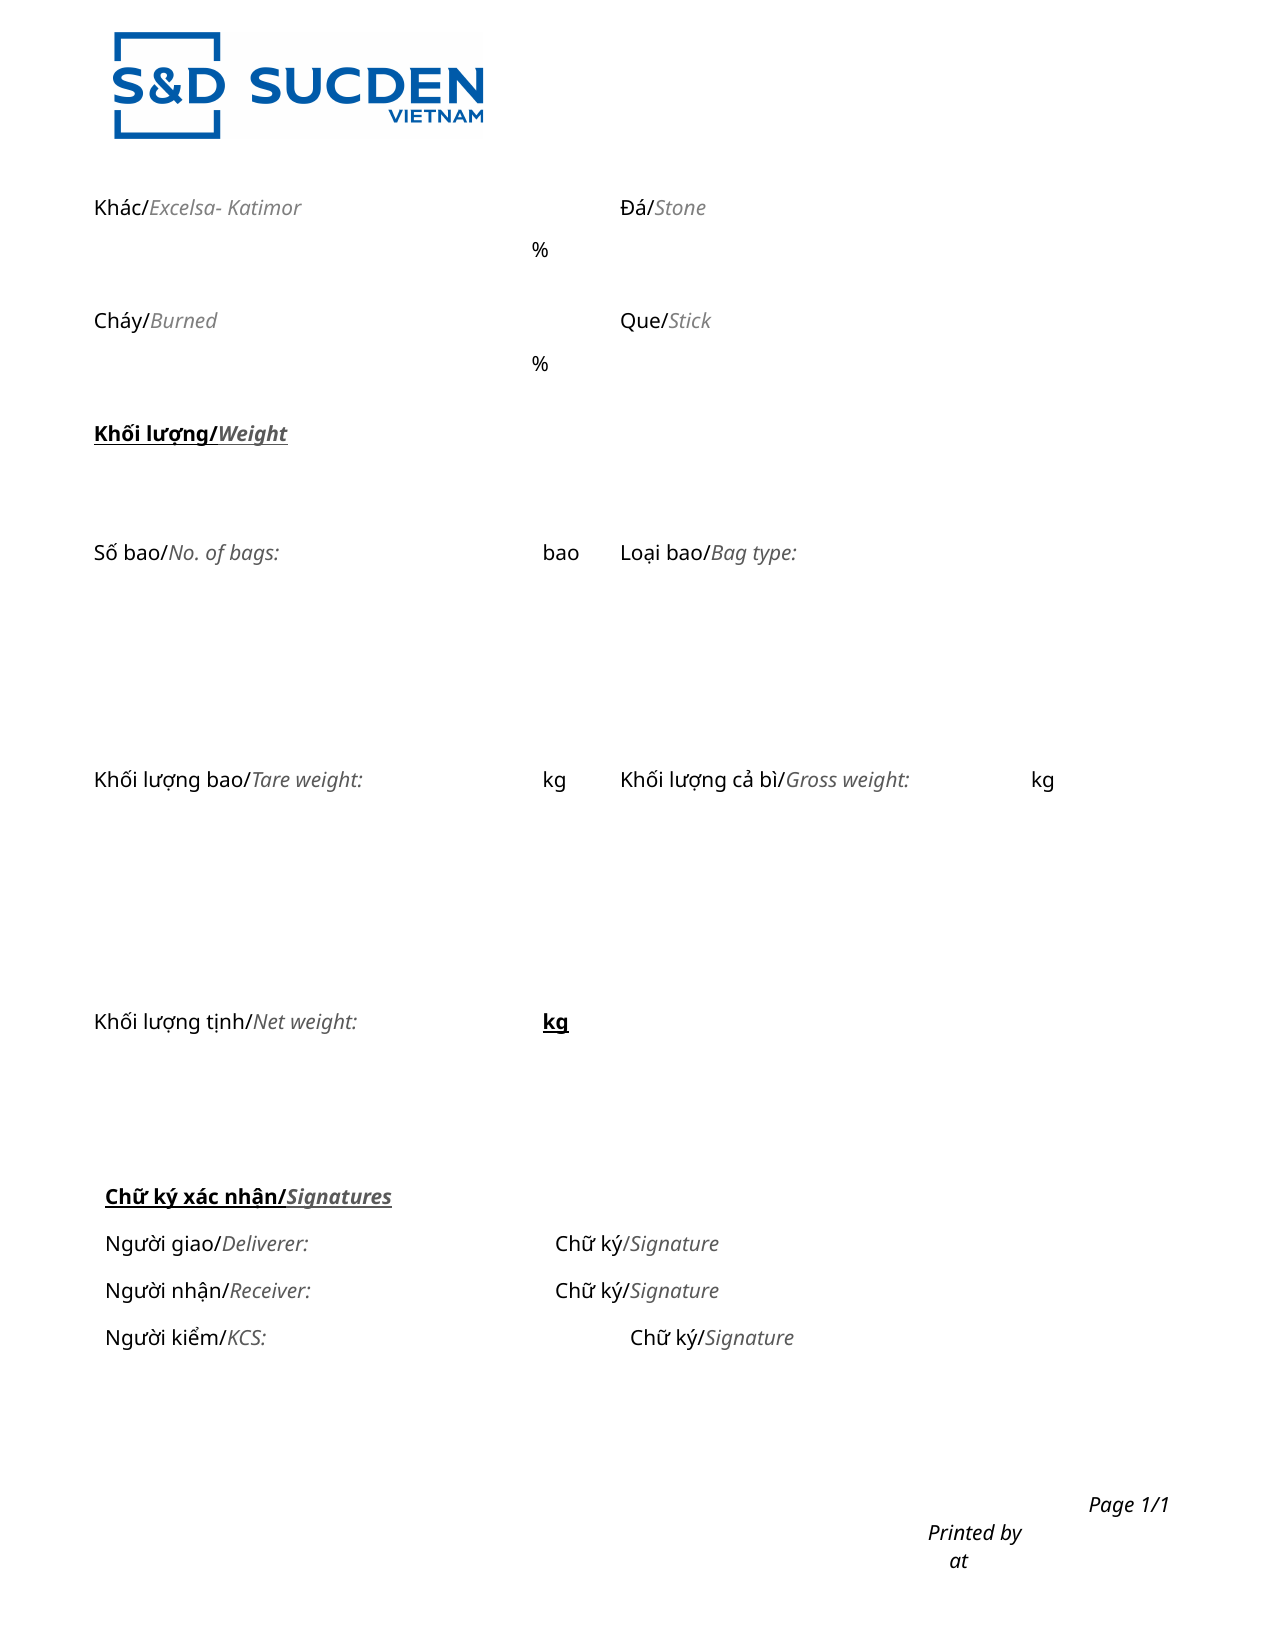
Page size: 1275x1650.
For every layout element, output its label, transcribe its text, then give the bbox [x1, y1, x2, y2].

table_cell [1031, 908, 1159, 1135]
text Người kiểm/KCS: Chữ ký/Signature [105, 1323, 1170, 1352]
table_cell [620, 908, 936, 1135]
table_cell [561, 264, 620, 377]
table_cell [620, 378, 936, 415]
table_cell [543, 415, 620, 452]
table_cell Khối lượng bao/Tare weight: [94, 652, 434, 907]
table_cell <o.kcs_line and o.kcs_line[0].stick_count or ''> [966, 264, 1159, 377]
table_cell kg [1031, 652, 1159, 907]
table_cell <formatLang(o.kcs_line and o.kcs_line[0].excelsa or 0,2)>% [383, 150, 561, 264]
table_cell <formatLang(o.move_line_ids_without_package[0].init_qty or 0,0)> [434, 908, 542, 1135]
table_cell [620, 415, 936, 452]
table_cell Số bao/No. of bags: [94, 453, 434, 652]
table_cell Đá/Stone [620, 150, 966, 264]
table_cell [936, 378, 1031, 415]
table_cell [434, 378, 542, 415]
table_cell Cháy/Burned [94, 264, 382, 377]
table_cell Que/Stick [620, 264, 966, 377]
picture [113, 32, 484, 139]
table_cell bao [543, 453, 620, 652]
table_cell <formatLang(gross_weight(o.move_line_ids_without_package) or 0,0)> [936, 652, 1031, 907]
table_cell Loại bao/Bag type: [620, 453, 936, 652]
table_cell [1031, 378, 1159, 415]
text Người nhận/Receiver: Chữ ký/Signature [105, 1276, 1170, 1305]
table_cell Khác/Excelsa- Katimor [94, 150, 382, 264]
table_cell Khối lượng/Weight [94, 415, 434, 452]
table_cell [94, 378, 434, 415]
table_cell Khối lượng cả bì/Gross weight: [620, 652, 936, 907]
table_cell [936, 908, 1031, 1135]
table_cell <o.kcs_line and o.kcs_line[0].stone_count or ''> [966, 150, 1159, 264]
table_cell [434, 415, 542, 452]
table_cell kg [543, 908, 620, 1135]
table_cell <formatLang(o.move_line_ids_without_package[0].bag_no or 0,0)> [434, 453, 542, 652]
table_cell <o.move_line_ids_without_package[0].packing_id and o.move_line_ids_without_package[0].packing_id.name or ''> [936, 453, 1159, 652]
table_cell [1031, 415, 1159, 452]
text Người giao/Deliverer: Chữ ký/Signature [105, 1229, 1170, 1258]
table_cell [936, 415, 1031, 452]
table_cell [543, 378, 620, 415]
table_cell Khối lượng tịnh/Net weight: [94, 908, 434, 1135]
text Chữ ký xác nhận/Signatures [105, 1182, 1170, 1211]
table_cell [561, 150, 620, 264]
table_cell <formatLang(o.move_line_ids_without_package[0].tare_weight or 0,0)> [434, 652, 542, 907]
table_cell kg [543, 652, 620, 907]
table_cell <formatLang(o.kcs_line and o.kcs_line[0].burned or 0,2)>% [383, 264, 561, 377]
